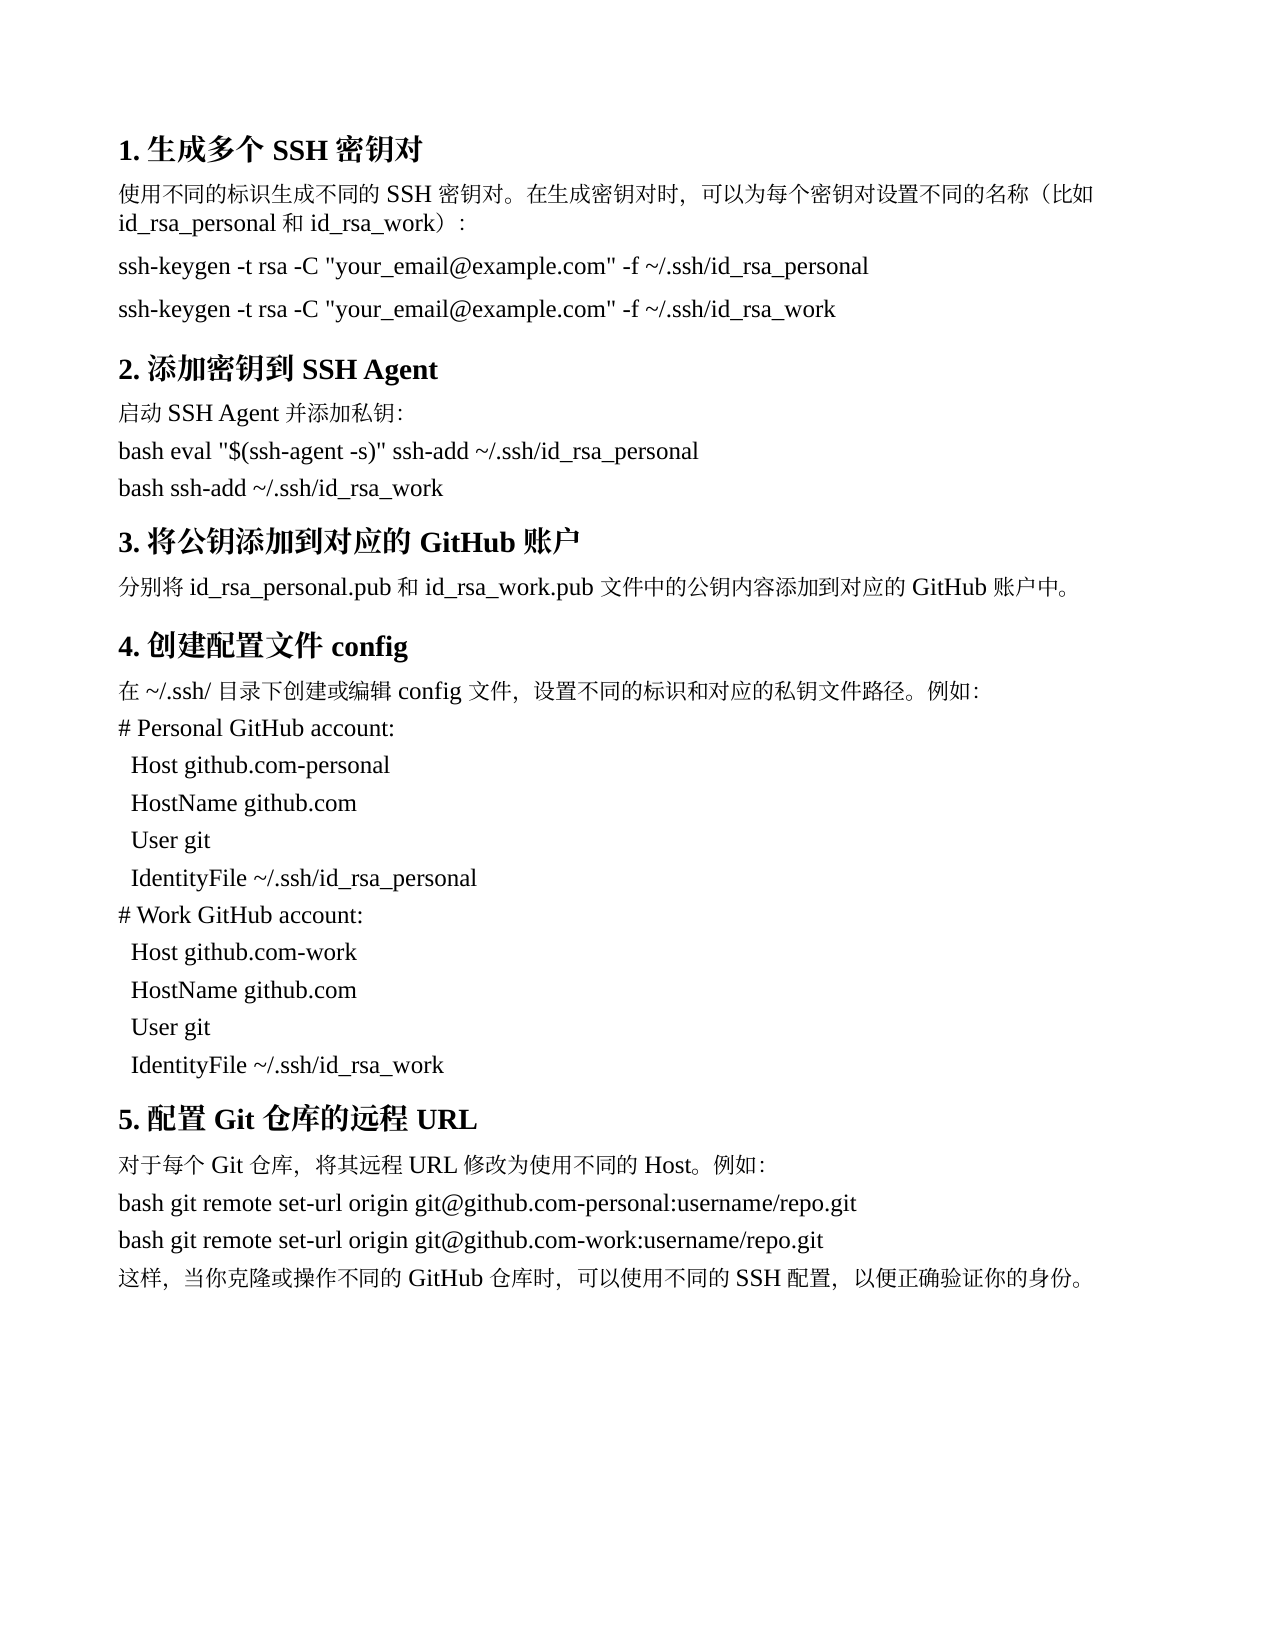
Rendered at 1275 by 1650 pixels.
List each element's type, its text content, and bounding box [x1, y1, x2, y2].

text User git [118, 825, 1157, 854]
subtitle 5. 配置 Git 仓库的远程 URL [118, 1102, 1157, 1135]
subtitle 1. 生成多个 SSH 密钥对 [118, 133, 1157, 166]
subtitle 3. 将公钥添加到对应的 GitHub 账户 [118, 525, 1157, 559]
text 在 ~/.ssh/ 目录下创建或编辑 config 文件，设置不同的标识和对应的私钥文件路径。例如： [118, 676, 1157, 704]
text ssh-keygen -t rsa -C "your_email@example.com" -f ~/.ssh/id_rsa_work [118, 294, 1157, 323]
text HostName github.com [118, 975, 1157, 1004]
text # Personal GitHub account: [118, 713, 1157, 742]
text 这样，当你克隆或操作不同的 GitHub 仓库时，可以使用不同的 SSH 配置，以便正确验证你的身份。 [118, 1263, 1157, 1292]
subtitle 2. 添加密钥到 SSH Agent [118, 352, 1157, 386]
text bash git remote set-url origin git@github.com-personal:username/repo.git [118, 1188, 1157, 1217]
text 使用不同的标识生成不同的 SSH 密钥对。在生成密钥对时，可以为每个密钥对设置不同的名称（比如 id_rsa_personal 和 id_rsa_work）： [118, 179, 1157, 236]
text bash eval "$(ssh-agent -s)" ssh-add ~/.ssh/id_rsa_personal [118, 436, 1157, 465]
text HostName github.com [118, 788, 1157, 817]
text 分别将 id_rsa_personal.pub 和 id_rsa_work.pub 文件中的公钥内容添加到对应的 GitHub 账户中。 [118, 572, 1157, 600]
text IdentityFile ~/.ssh/id_rsa_personal [118, 863, 1157, 891]
text 对于每个 Git 仓库，将其远程 URL 修改为使用不同的 Host。例如： [118, 1148, 1157, 1179]
text Host github.com-work [118, 937, 1157, 966]
text Host github.com-personal [118, 751, 1157, 779]
text ssh-keygen -t rsa -C "your_email@example.com" -f ~/.ssh/id_rsa_personal [118, 251, 1157, 280]
text bash git remote set-url origin git@github.com-work:username/repo.git [118, 1225, 1157, 1254]
subtitle 4. 创建配置文件 config [118, 629, 1157, 663]
text 启动 SSH Agent 并添加私钥： [118, 398, 1157, 427]
text User git [118, 1012, 1157, 1041]
text IdentityFile ~/.ssh/id_rsa_work [118, 1050, 1157, 1078]
text # Work GitHub account: [118, 900, 1157, 929]
text bash ssh-add ~/.ssh/id_rsa_work [118, 473, 1157, 502]
